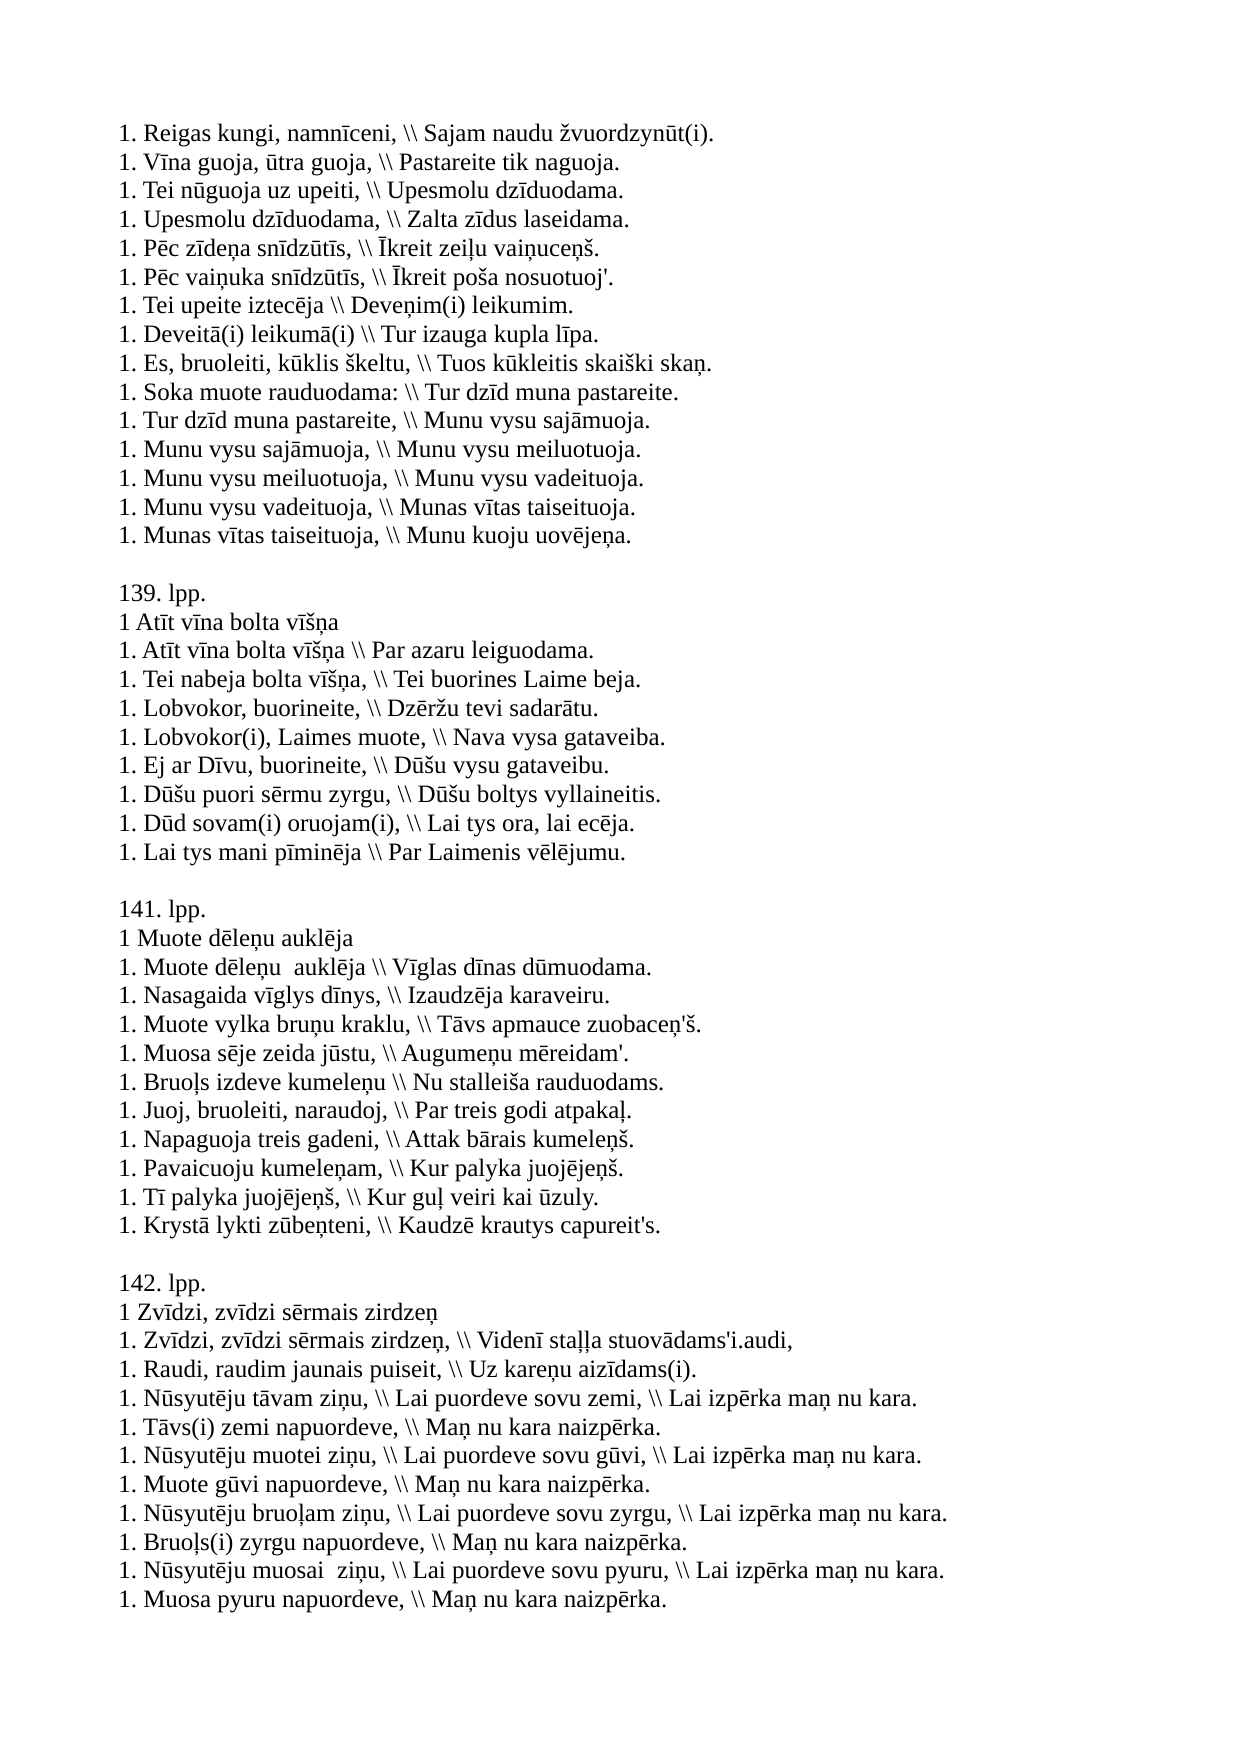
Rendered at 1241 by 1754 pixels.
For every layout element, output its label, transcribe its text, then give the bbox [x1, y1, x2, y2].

text 1. Nūsyutēju bruoļam ziņu, \\ Lai puordeve sovu zyrgu, \\ Lai izpērka maņ nu kara. [118, 1498, 1122, 1527]
text 1. Vīna guoja, ūtra guoja, \\ Pastareite tik naguoja. [118, 147, 1122, 176]
text 1. Nasagaida vīglys dīnys, \\ Izaudzēja karaveiru. [118, 981, 1122, 1009]
text 1. Krystā lykti zūbeņteni, \\ Kaudzē krautys capureit's. [118, 1211, 1122, 1239]
text 1. Deveitā(i) leikumā(i) \\ Tur izauga kupla līpa. [118, 319, 1122, 348]
text 1 Muote dēleņu auklēja [118, 923, 1122, 952]
text 1. Tei nūguoja uz upeiti, \\ Upesmolu dzīduodama. [118, 176, 1122, 204]
text 1. Tei upeite iztecēja \\ Deveņim(i) leikumim. [118, 291, 1122, 319]
text 1. Raudi, raudim jaunais puiseit, \\ Uz kareņu aizīdams(i). [118, 1354, 1122, 1383]
text 1. Juoj, bruoleiti, naraudoj, \\ Par treis godi atpakaļ. [118, 1096, 1122, 1124]
text 141. lpp. [118, 894, 1122, 923]
text 1. Pēc vaiņuka snīdzūtīs, \\ Īkreit poša nosuotuoj'. [118, 262, 1122, 291]
text 1. Munu vysu meiluotuoja, \\ Munu vysu vadeituoja. [118, 463, 1122, 492]
text 1. Muosa sēje zeida jūstu, \\ Augumeņu mēreidam'. [118, 1038, 1122, 1067]
text 1. Lobvokor, buorineite, \\ Dzēržu tevi sadarātu. [118, 693, 1122, 722]
text 1. Upesmolu dzīduodama, \\ Zalta zīdus laseidama. [118, 204, 1122, 233]
text 1. Pēc zīdeņa snīdzūtīs, \\ Īkreit zeiļu vaiņuceņš. [118, 233, 1122, 262]
text 1. Lobvokor(i), Laimes muote, \\ Nava vysa gataveiba. [118, 722, 1122, 751]
text 1. Soka muote rauduodama: \\ Tur dzīd muna pastareite. [118, 377, 1122, 406]
text 1. Muote vylka bruņu kraklu, \\ Tāvs apmauce zuobaceņ'š. [118, 1009, 1122, 1038]
text 1. Tī palyka juojējeņš, \\ Kur guļ veiri kai ūzuly. [118, 1182, 1122, 1211]
text 1. Nūsyutēju muosai ziņu, \\ Lai puordeve sovu pyuru, \\ Lai izpērka maņ nu kara. [118, 1556, 1122, 1584]
text 1. Muosa pyuru napuordeve, \\ Maņ nu kara naizpērka. [118, 1584, 1122, 1613]
text 1. Nūsyutēju tāvam ziņu, \\ Lai puordeve sovu zemi, \\ Lai izpērka maņ nu kara. [118, 1383, 1122, 1412]
text 1. Es, bruoleiti, kūklis škeltu, \\ Tuos kūkleitis skaiški skaņ. [118, 348, 1122, 377]
text 1. Bruoļs(i) zyrgu napuordeve, \\ Maņ nu kara naizpērka. [118, 1527, 1122, 1556]
text 1. Dūd sovam(i) oruojam(i), \\ Lai tys ora, lai ecēja. [118, 808, 1122, 837]
text 1. Munas vītas taiseituoja, \\ Munu kuoju uovējeņa. [118, 521, 1122, 549]
text 1. Munu vysu vadeituoja, \\ Munas vītas taiseituoja. [118, 492, 1122, 521]
text 1 Zvīdzi, zvīdzi sērmais zirdzeņ [118, 1297, 1122, 1326]
text 1. Muote gūvi napuordeve, \\ Maņ nu kara naizpērka. [118, 1469, 1122, 1498]
text 1. Tei nabeja bolta vīšņa, \\ Tei buorines Laime beja. [118, 664, 1122, 693]
text 1. Nūsyutēju muotei ziņu, \\ Lai puordeve sovu gūvi, \\ Lai izpērka maņ nu kara. [118, 1441, 1122, 1469]
text 1. Zvīdzi, zvīdzi sērmais zirdzeņ, \\ Videnī staļļa stuovādams'i.audi, [118, 1326, 1122, 1354]
text 142. lpp. [118, 1268, 1122, 1297]
text 1. Dūšu puori sērmu zyrgu, \\ Dūšu boltys vyllaineitis. [118, 779, 1122, 808]
text 1 Atīt vīna bolta vīšņa [118, 607, 1122, 636]
text 1. Pavaicuoju kumeleņam, \\ Kur palyka juojējeņš. [118, 1153, 1122, 1182]
text 1. Atīt vīna bolta vīšņa \\ Par azaru leiguodama. [118, 636, 1122, 664]
text 139. lpp. [118, 578, 1122, 607]
text 1. Munu vysu sajāmuoja, \\ Munu vysu meiluotuoja. [118, 434, 1122, 463]
text 1. Lai tys mani pīminēja \\ Par Laimenis vēlējumu. [118, 837, 1122, 866]
text 1. Bruoļs izdeve kumeleņu \\ Nu stalleiša rauduodams. [118, 1067, 1122, 1096]
text 1. Tāvs(i) zemi napuordeve, \\ Maņ nu kara naizpērka. [118, 1412, 1122, 1441]
text 1. Ej ar Dīvu, buorineite, \\ Dūšu vysu gataveibu. [118, 751, 1122, 779]
text 1. Napaguoja treis gadeni, \\ Attak bārais kumeleņš. [118, 1124, 1122, 1153]
text 1. Reigas kungi, namnīceni, \\ Sajam naudu žvuordzynūt(i). [118, 118, 1122, 147]
text 1. Muote dēleņu auklēja \\ Vīglas dīnas dūmuodama. [118, 952, 1122, 981]
text 1. Tur dzīd muna pastareite, \\ Munu vysu sajāmuoja. [118, 406, 1122, 434]
